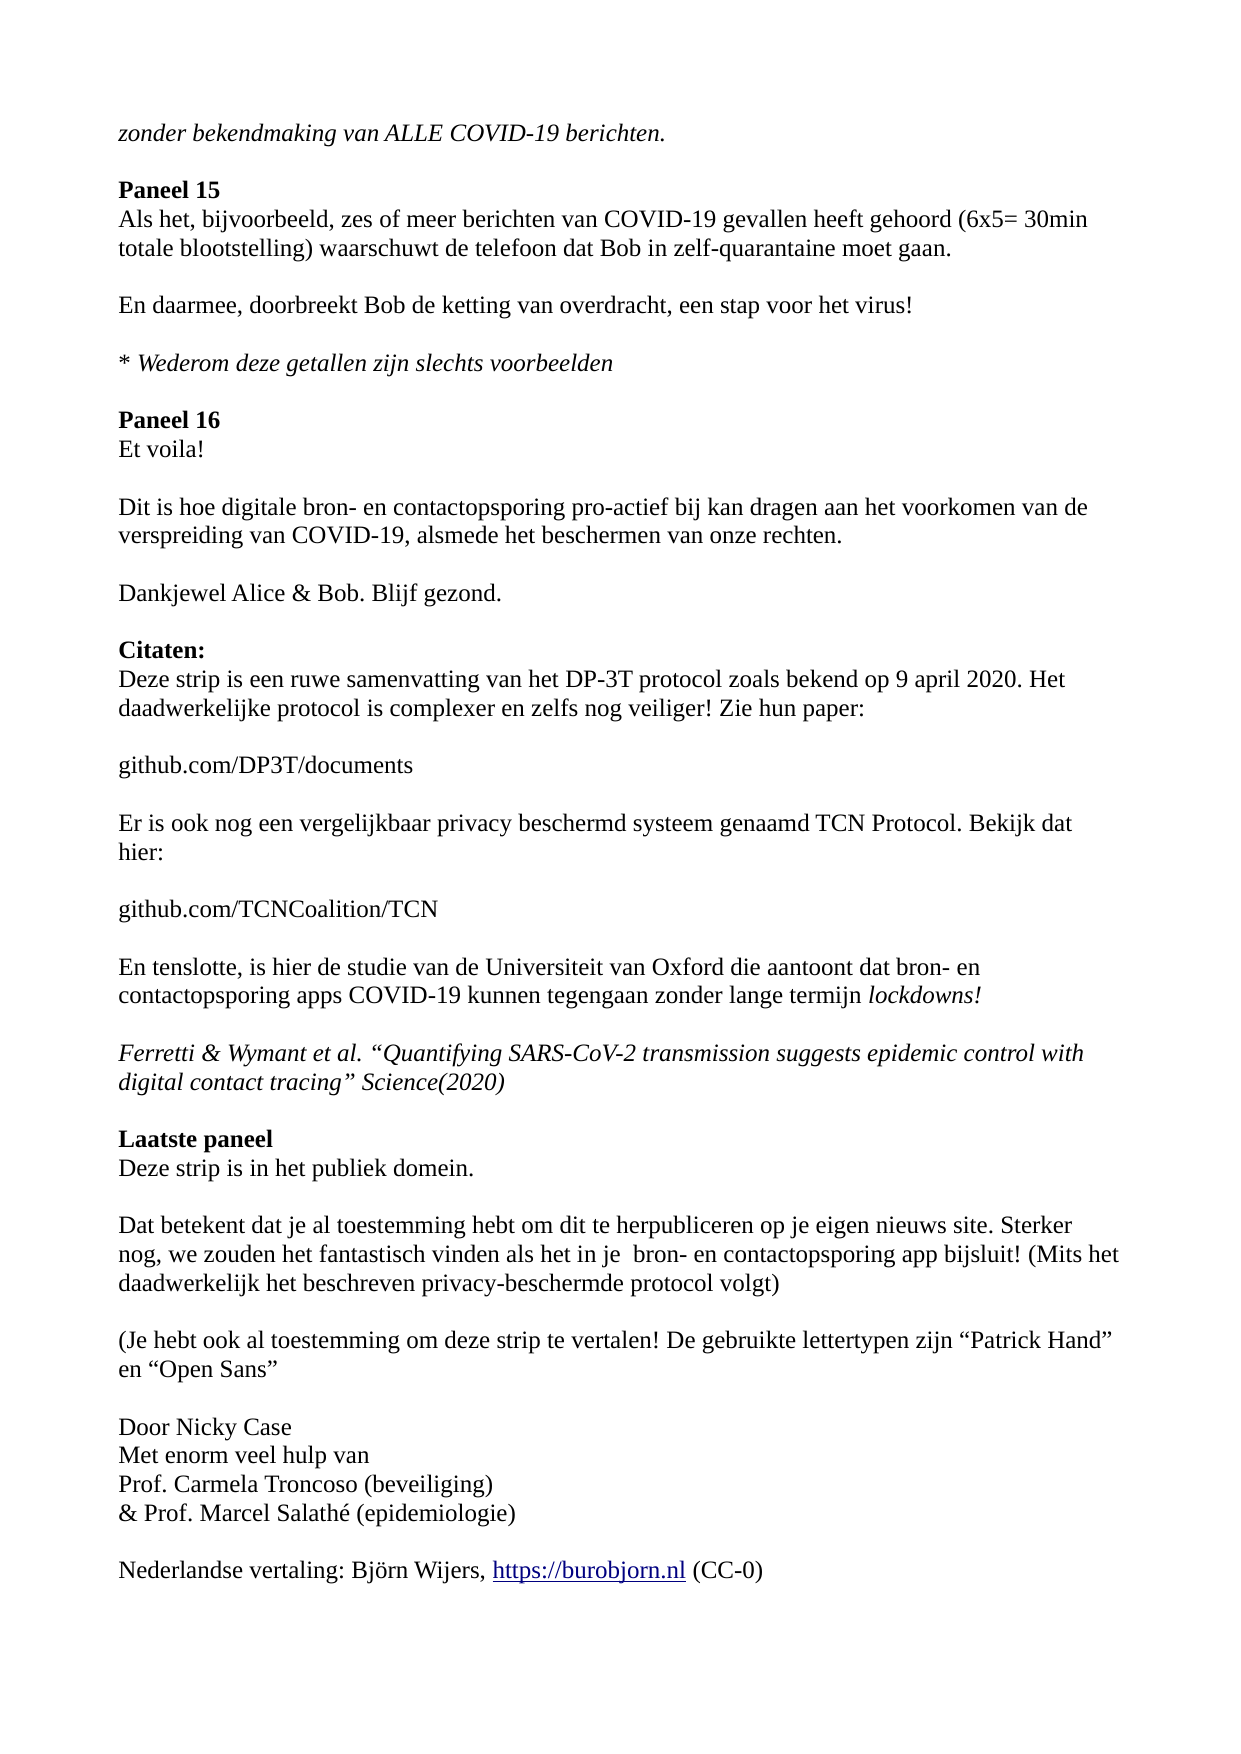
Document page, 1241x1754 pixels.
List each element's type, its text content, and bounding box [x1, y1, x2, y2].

text zonder bekendmaking van ALLE COVID-19 berichten. [118, 118, 1122, 176]
text Door Nicky Case [118, 1412, 1122, 1441]
text Dat betekent dat je al toestemming hebt om dit te herpubliceren op je eigen nieuws site. Sterker nog, we zouden het fantastisch vinden als het in je bron- en contactopsporing app bijsluit! (Mits het daadwerkelijk het beschreven privacy-beschermde protocol volgt) (Je hebt ook al toestemming om deze strip te vertalen! De gebruikte lettertypen zijn “Patrick Hand” en “Open Sans” [118, 1211, 1122, 1383]
text Er is ook nog een vergelijkbaar privacy beschermd systeem genaamd TCN Protocol. Bekijk dat hier: [118, 779, 1122, 866]
text Nederlandse vertaling: Björn Wijers, https://burobjorn.nl (CC-0) [118, 1556, 1122, 1613]
text Paneel 16 [118, 406, 1122, 434]
text Citaten: [118, 636, 1122, 664]
text Deze strip is in het publiek domein. [118, 1153, 1122, 1182]
text Paneel 15 Als het, bijvoorbeeld, zes of meer berichten van COVID-19 gevallen heeft gehoord (6x5= 30min totale blootstelling) waarschuwt de telefoon dat Bob in zelf-quarantaine moet gaan. [118, 176, 1122, 262]
text En daarmee, doorbreekt Bob de ketting van overdracht, een stap voor het virus! * Wederom deze getallen zijn slechts voorbeelden [118, 291, 1122, 406]
text En tenslotte, is hier de studie van de Universiteit van Oxford die aantoont dat bron- en contactopsporing apps COVID-19 kunnen tegengaan zonder lange termijn lockdowns! Ferretti & Wymant et al. “Quantifying SARS-CoV-2 transmission suggests epidemic control with digital contact tracing” Science(2020) Laatste paneel [118, 952, 1122, 1153]
text github.com/TCNCoalition/TCN [118, 894, 1122, 923]
text Prof. Carmela Troncoso (beveiliging) & Prof. Marcel Salathé (epidemiologie) [118, 1469, 1122, 1527]
text Deze strip is een ruwe samenvatting van het DP-3T protocol zoals bekend op 9 april 2020. Het daadwerkelijke protocol is complexer en zelfs nog veiliger! Zie hun paper: github.com/DP3T/documents [118, 664, 1122, 779]
text Et voila! [118, 434, 1122, 463]
text Met enorm veel hulp van [118, 1441, 1122, 1469]
text Dit is hoe digitale bron- en contactopsporing pro-actief bij kan dragen aan het voorkomen van de verspreiding van COVID-19, alsmede het beschermen van onze rechten. Dankjewel Alice & Bob. Blijf gezond. [118, 492, 1122, 607]
